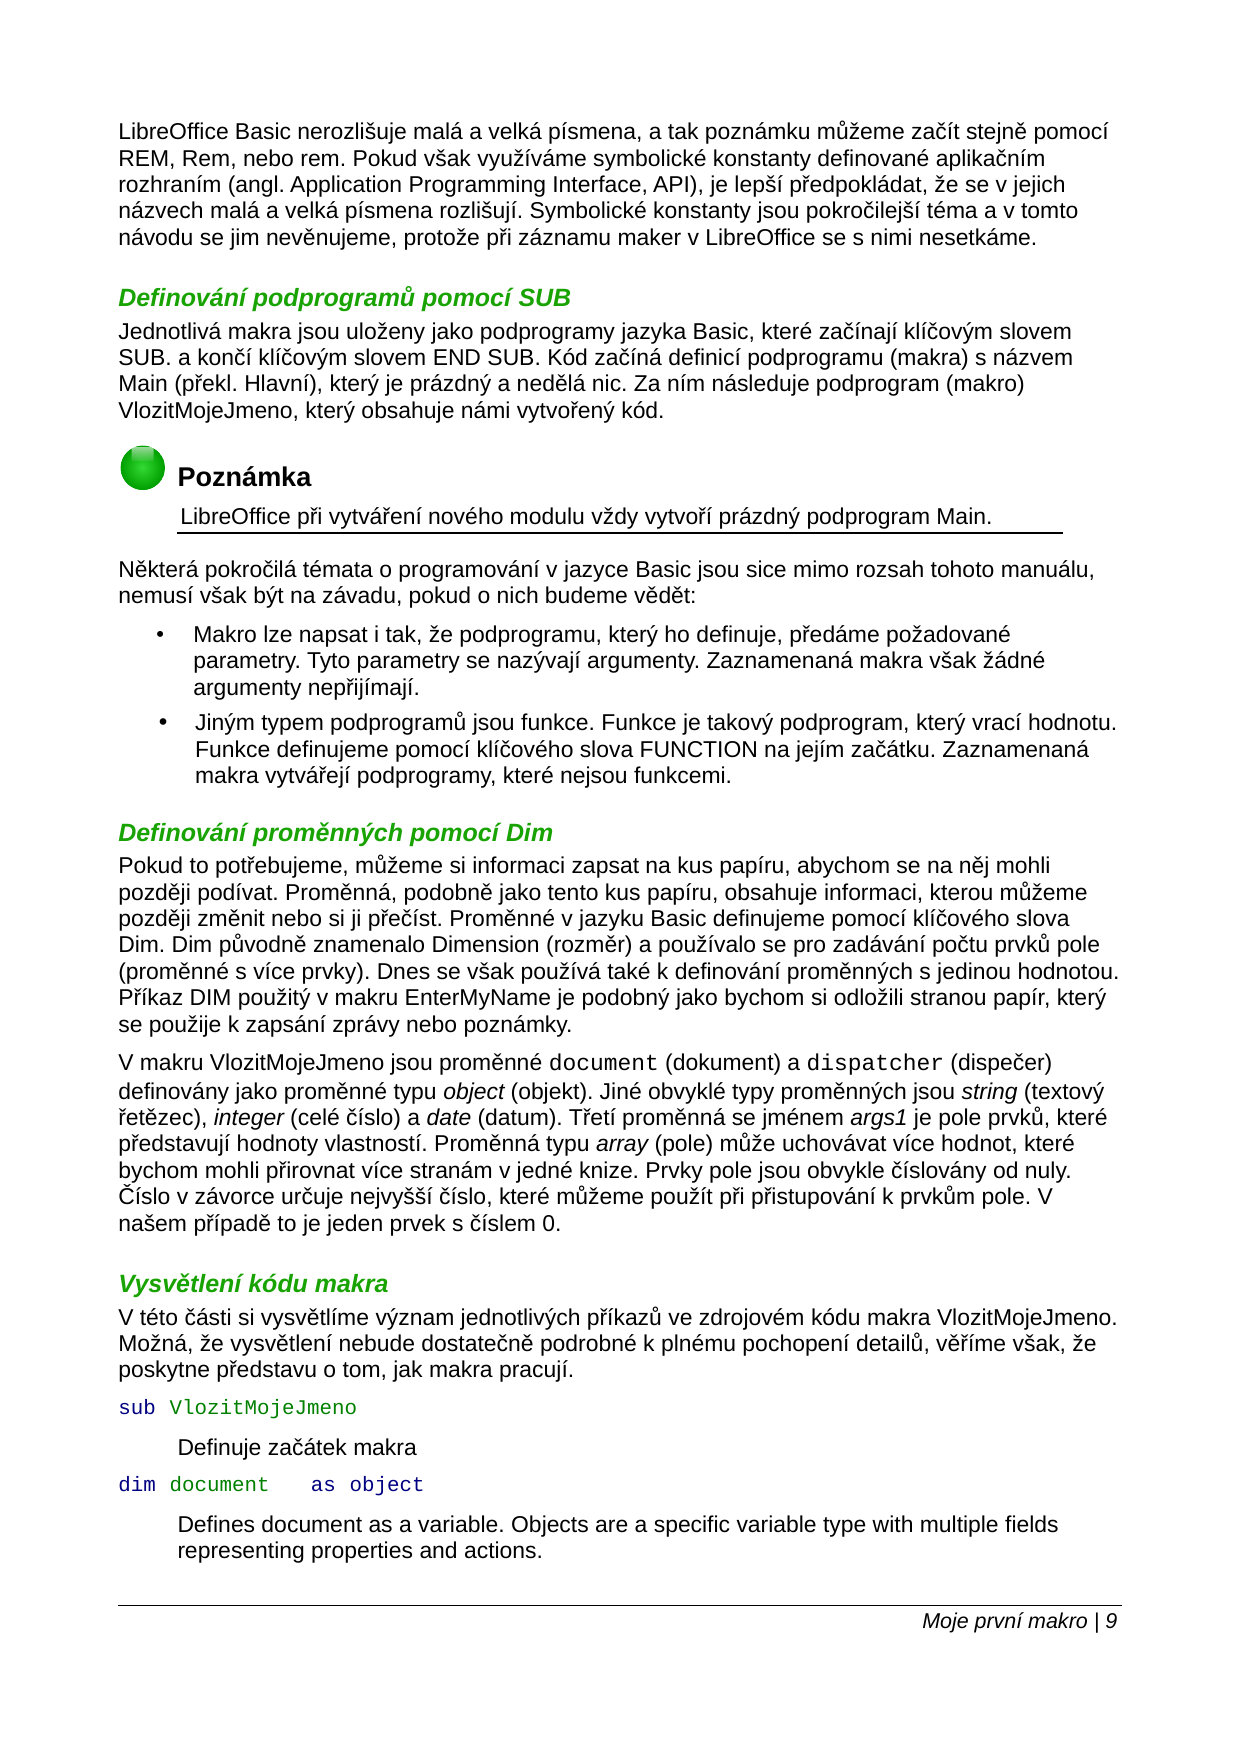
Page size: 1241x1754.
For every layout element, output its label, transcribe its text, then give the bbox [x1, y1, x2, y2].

text V této části si vysvětlíme význam jednotlivých příkazů ve zdrojovém kódu makra VlozitMojeJmeno. Možná, že vysvětlení nebude dostatečně podrobné k plnému pochopení detailů, věříme však, že poskytne představu o tom, jak makra pracují. [118, 1304, 1122, 1383]
subtitle Poznámka [118, 443, 1122, 492]
text dim document as object [118, 1472, 1122, 1498]
text LibreOffice při vytváření nového modulu vždy vytvoří prázdný podprogram Main. [177, 500, 1063, 532]
text Některá pokročilá témata o programování v jazyce Basic jsou sice mimo rozsah tohoto manuálu, nemusí však být na závadu, pokud o nich budeme vědět: [118, 556, 1122, 608]
text Jednotlivá makra jsou uloženy jako podprogramy jazyka Basic, které začínají klíčovým slovem SUB. a končí klíčovým slovem END SUB. Kód začíná definicí podprogramu (makra) s názvem Main (překl. Hlavní), který je prázdný a nedělá nic. Za ním následuje podprogram (makro) VlozitMojeJmeno, který obsahuje námi vytvořený kód. [118, 318, 1122, 423]
text Pokud to potřebujeme, můžeme si informaci zapsat na kus papíru, abychom se na něj mohli později podívat. Proměnná, podobně jako tento kus papíru, obsahuje informaci, kterou můžeme později změnit nebo si ji přečíst. Proměnné v jazyku Basic definujeme pomocí klíčového slova Dim. Dim původně znamenalo Dimension (rozměr) a používalo se pro zadávání počtu prvků pole (proměnné s více prvky). Dnes se však používá také k definování proměnných s jedinou hodnotou. Příkaz DIM použitý v makru EnterMyName je podobný jako bychom si odložili stranou papír, který se použije k zapsání zprávy nebo poznámky. [118, 852, 1122, 1037]
subtitle Definování podprogramů pomocí SUB [118, 283, 1122, 312]
list Makro lze napsat i tak, že podprogramu, který ho definuje, předáme požadované parametry. Tyto parametry se nazývají argumenty. Zaznamenaná makra však žádné argumenty nepřijímají. [156, 621, 1122, 700]
text Definuje začátek makra [177, 1434, 1122, 1460]
text Defines document as a variable. Objects are a specific variable type with multiple fields representing properties and actions. [177, 1511, 1122, 1564]
text sub VlozitMojeJmeno [118, 1395, 1122, 1421]
text V makru VlozitMojeJmeno jsou proměnné document (dokument) a dispatcher (dispečer) definovány jako proměnné typu object (objekt). Jiné obvyklé typy proměnných jsou string (textový řetězec), integer (celé číslo) a date (datum). Třetí proměnná se jménem args1 je pole prvků, které představují hodnoty vlastností. Proměnná typu array (pole) může uchovávat více hodnot, které bychom mohli přirovnat více stranám v jedné knize. Prvky pole jsou obvykle číslovány od nuly. Číslo v závorce určuje nejvyšší číslo, které můžeme použít při přistupování k prvkům pole. V našem případě to je jeden prvek s číslem 0. [118, 1049, 1122, 1236]
subtitle Definování proměnných pomocí Dim [118, 818, 1122, 846]
subtitle Vysvětlení kódu makra [118, 1269, 1122, 1298]
list Jiným typem podprogramů jsou funkce. Funkce je takový podprogram, který vrací hodnotu. Funkce definujeme pomocí klíčového slova FUNCTION na jejím začátku. Zaznamenaná makra vytvářejí podprogramy, které nejsou funkcemi. [156, 709, 1122, 788]
text LibreOffice Basic nerozlišuje malá a velká písmena, a tak poznámku můžeme začít stejně pomocí REM, Rem, nebo rem. Pokud však využíváme symbolické konstanty definované aplikačním rozhraním (angl. Application Programming Interface, API), je lepší předpokládat, že se v jejich názvech malá a velká písmena rozlišují. Symbolické konstanty jsou pokročilejší téma a v tomto návodu se jim nevěnujeme, protože při záznamu maker v LibreOffice se s nimi nesetkáme. [118, 118, 1122, 250]
